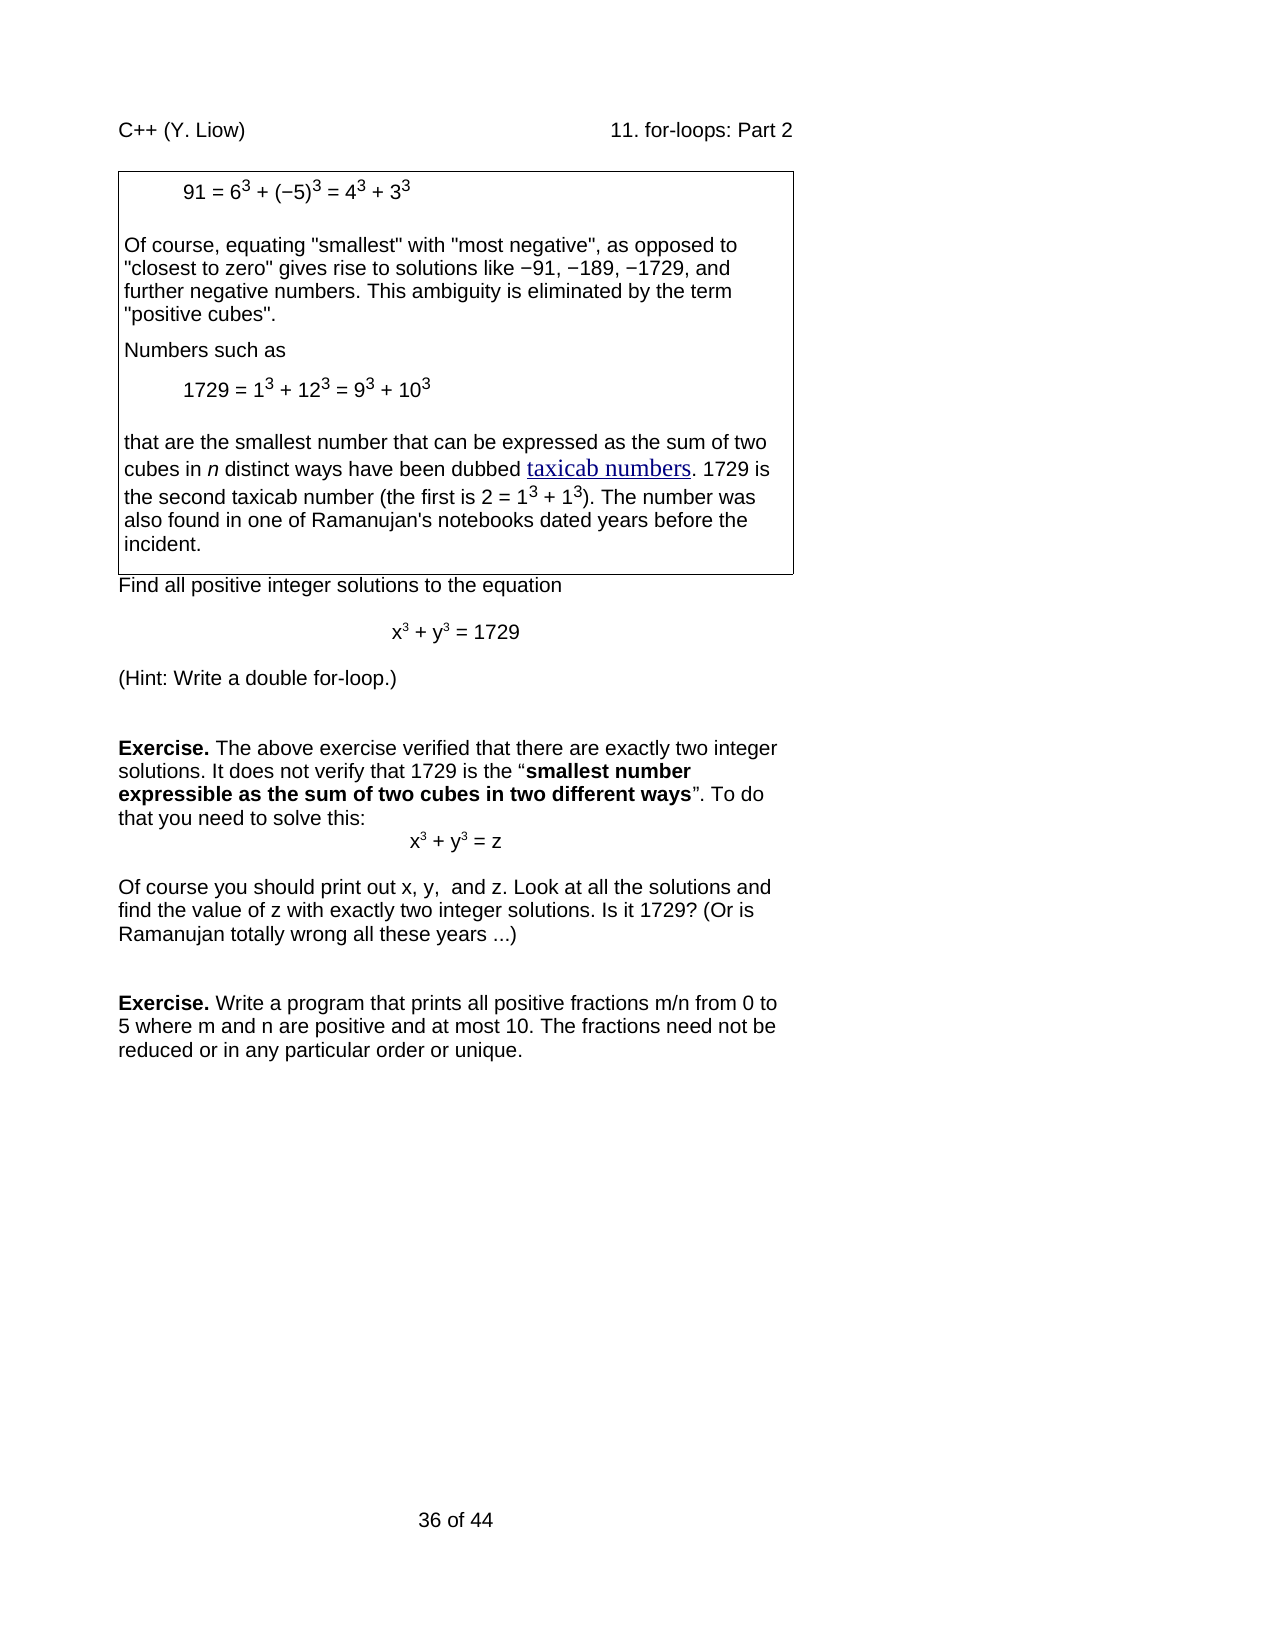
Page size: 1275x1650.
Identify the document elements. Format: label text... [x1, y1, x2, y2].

text Of course you should print out x, y, and z. Look at all the solutions and find the value of z with exactly two integer solutions. Is it 1729? (Or is Ramanujan totally wrong all these years ...) [118, 876, 793, 945]
table_header 91 = 63 + (−5)3 = 43 + 33 Of course, equating "smallest" with "most negative", as opposed to "closest to zero" gives rise to solutions like −91, −189, −1729, and further negative numbers. This ambiguity is eliminated by the term "positive cubes". Numbers such as 1729 = 13 + 123 = 93 + 103 that are the smallest number that can be expressed as the sum of two cubes in n distinct ways have been dubbed taxicab numbers. 1729 is the second taxicab number (the first is 2 = 13 + 13). The number was also found in one of Ramanujan's notebooks dated years before the incident. [119, 172, 793, 574]
text Find all positive integer solutions to the equation [118, 575, 793, 597]
text x3 + y3 = 1729 [118, 620, 793, 643]
text Exercise. The above exercise verified that there are exactly two integer solutions. It does not verify that 1729 is the “smallest number expressible as the sum of two cubes in two different ways”. To do that you need to solve this: [118, 736, 793, 829]
text x3 + y3 = z [118, 829, 793, 852]
text Exercise. Write a program that prints all positive fractions m/n from 0 to 5 where m and n are positive and at most 10. The fractions need not be reduced or in any particular order or unique. [118, 992, 793, 1062]
text (Hint: Write a double for-loop.) [118, 667, 793, 690]
